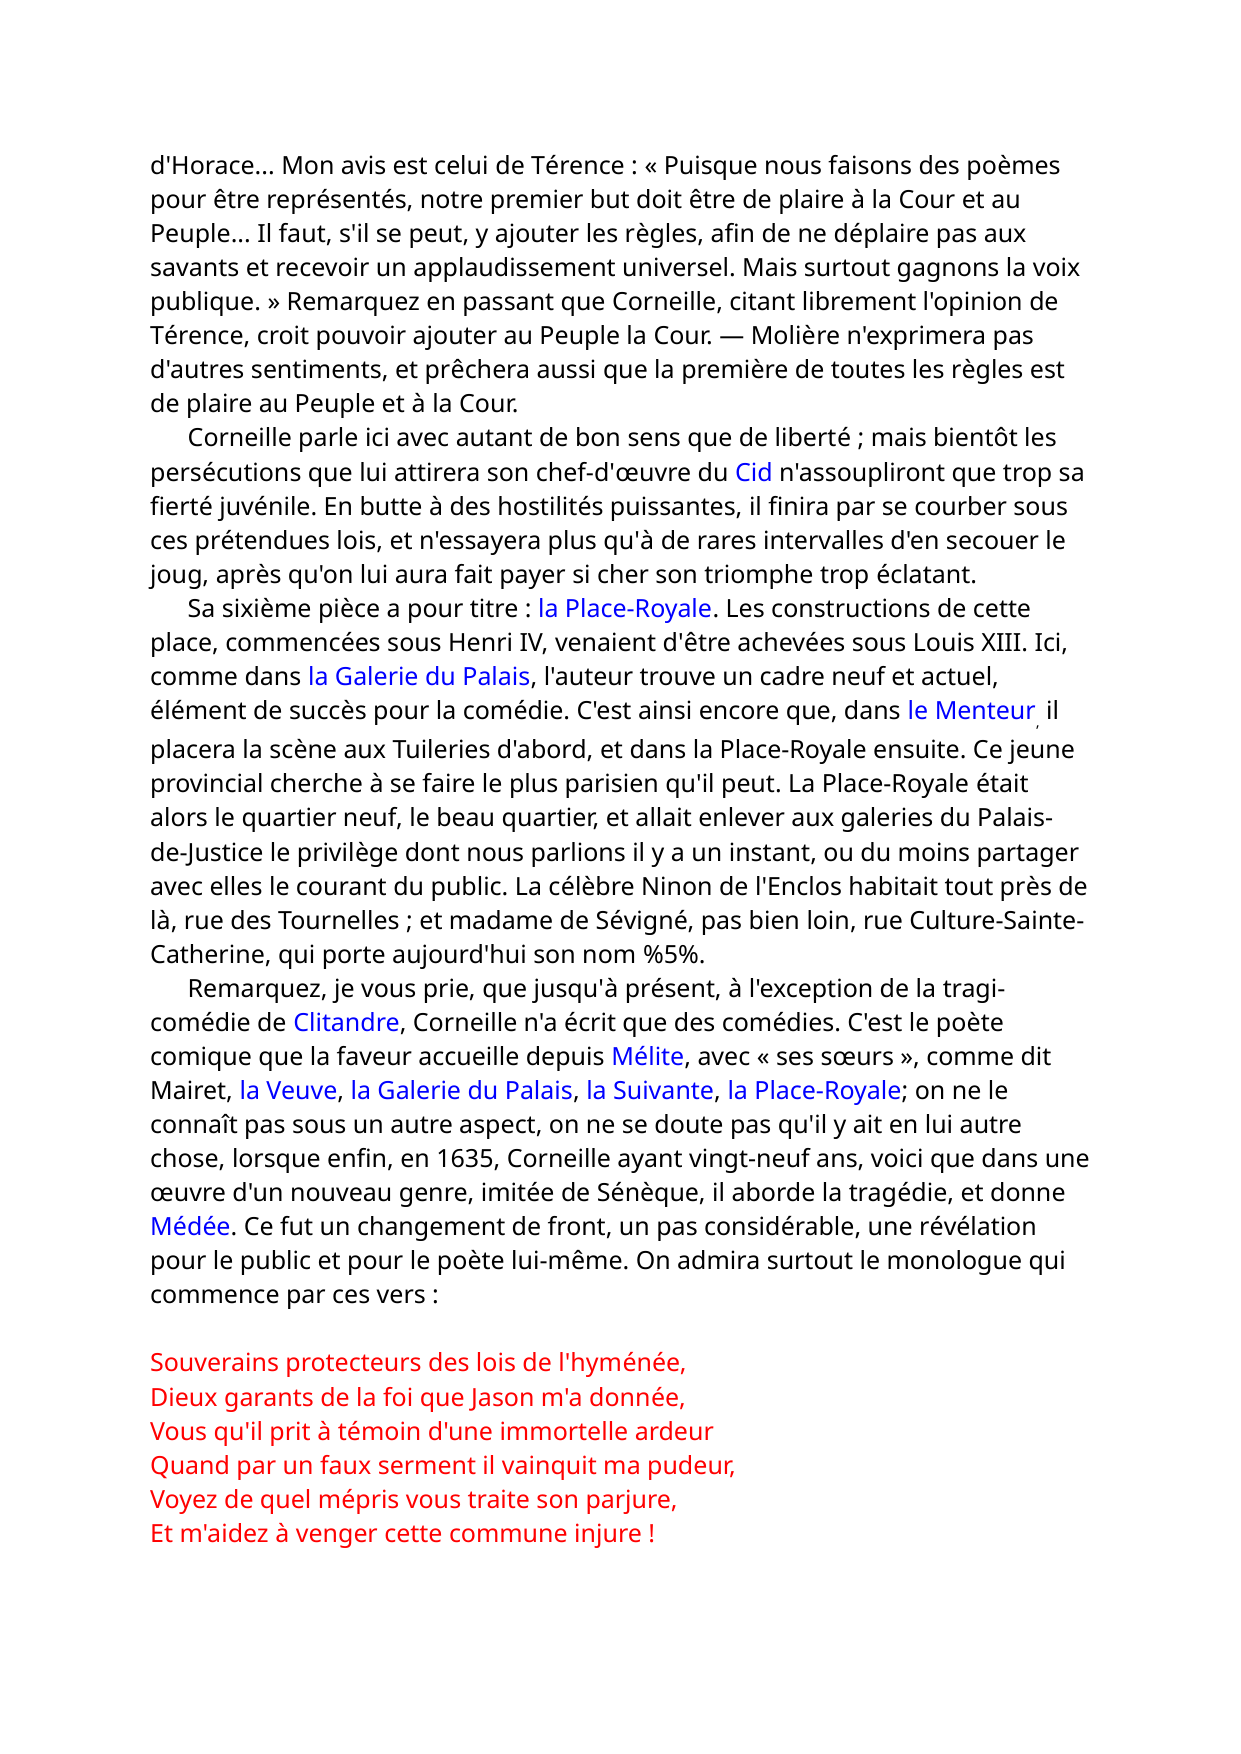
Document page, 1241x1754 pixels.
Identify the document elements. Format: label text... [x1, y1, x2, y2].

text d'Horace... Mon avis est celui de Térence : « Puisque nous faisons des poèmes pour être représentés, notre premier but doit être de plaire à la Cour et au Peuple... Il faut, s'il se peut, y ajouter les règles, afin de ne déplaire pas aux savants et recevoir un applaudissement universel. Mais surtout gagnons la voix publique. » Remarquez en passant que Corneille, citant libre­ment l'opinion de Térence, croit pouvoir ajouter au Peuple la Cour. — Molière n'exprimera pas d'autres sentiments, et prêchera aussi que la première de toutes les règles est de plaire au Peuple et à la Cour. [150, 148, 1091, 420]
text Et m'aidez à venger cette commune injure ! [150, 1515, 1091, 1549]
text Vous qu'il prit à témoin d'une immortelle ardeur [150, 1413, 1091, 1447]
text Dieux garants de la foi que Jason m'a donnée, [150, 1379, 1091, 1413]
text Remarquez, je vous prie, que jusqu'à présent, à l'exception de la tragi-comédie de Clitandre, Cor­neille n'a écrit que des comédies. C'est le poète comique que la faveur accueille depuis Mélite, avec « ses sœurs », comme dit Mairet, la Veuve, la Galerie du Palais, la Suivante, la Place-Royale; on ne le connaît pas sous un autre aspect, on ne se doute pas qu'il y ait en lui autre chose, lorsque enfin, en 1635, Corneille ayant vingt-neuf ans, voici que dans une œuvre d'un nouveau genre, imitée de Sénèque, il aborde la tragédie, et donne Médée. Ce fut un changement de front, un pas considérable, une révélation pour le public et pour le poète lui-même. On admira surtout le monologue qui commence par ces vers : [150, 970, 1091, 1311]
text Quand par un faux serment il vainquit ma pudeur, [150, 1447, 1091, 1481]
text Sa sixième pièce a pour titre : la Place-Royale. Les constructions de cette place, commencées sous Henri IV, venaient d'être achevées sous Louis XIII. Ici, comme dans la Galerie du Palais, l'auteur trouve un cadre neuf et actuel, élément de succès pour la comédie. C'est ainsi encore que, dans le Menteur, il placera la scène aux Tuileries d'abord, et dans la Place-Royale ensuite. Ce jeune provincial cherche à se faire le plus parisien qu'il peut. La Place-Royale était alors le quartier neuf, le beau quartier, et allait enlever aux galeries du Palais-de-Justice le privilège dont nous parlions il y a un instant, ou du moins partager avec elles le courant du public. La célèbre Ninon de l'Enclos habitait tout près de là, rue des Tournelles ; et madame de Sévigné, pas bien loin, rue Culture-Sainte- Catherine, qui porte aujourd'hui son nom %5%. [150, 590, 1091, 970]
text Voyez de quel mépris vous traite son parjure, [150, 1481, 1091, 1515]
text Corneille parle ici avec autant de bon sens que de liberté ; mais bientôt les persécutions que lui attirera son chef-d'œuvre du Cid n'assoupliront que trop sa fierté juvénile. En butte à des hostilités puissantes, il finira par se courber sous ces prétendues lois, et n'essayera plus qu'à de rares inter­valles d'en secouer le joug, après qu'on lui aura fait payer si cher son triomphe trop éclatant. [150, 420, 1091, 590]
text Souverains protecteurs des lois de l'hyménée, [150, 1345, 1091, 1379]
